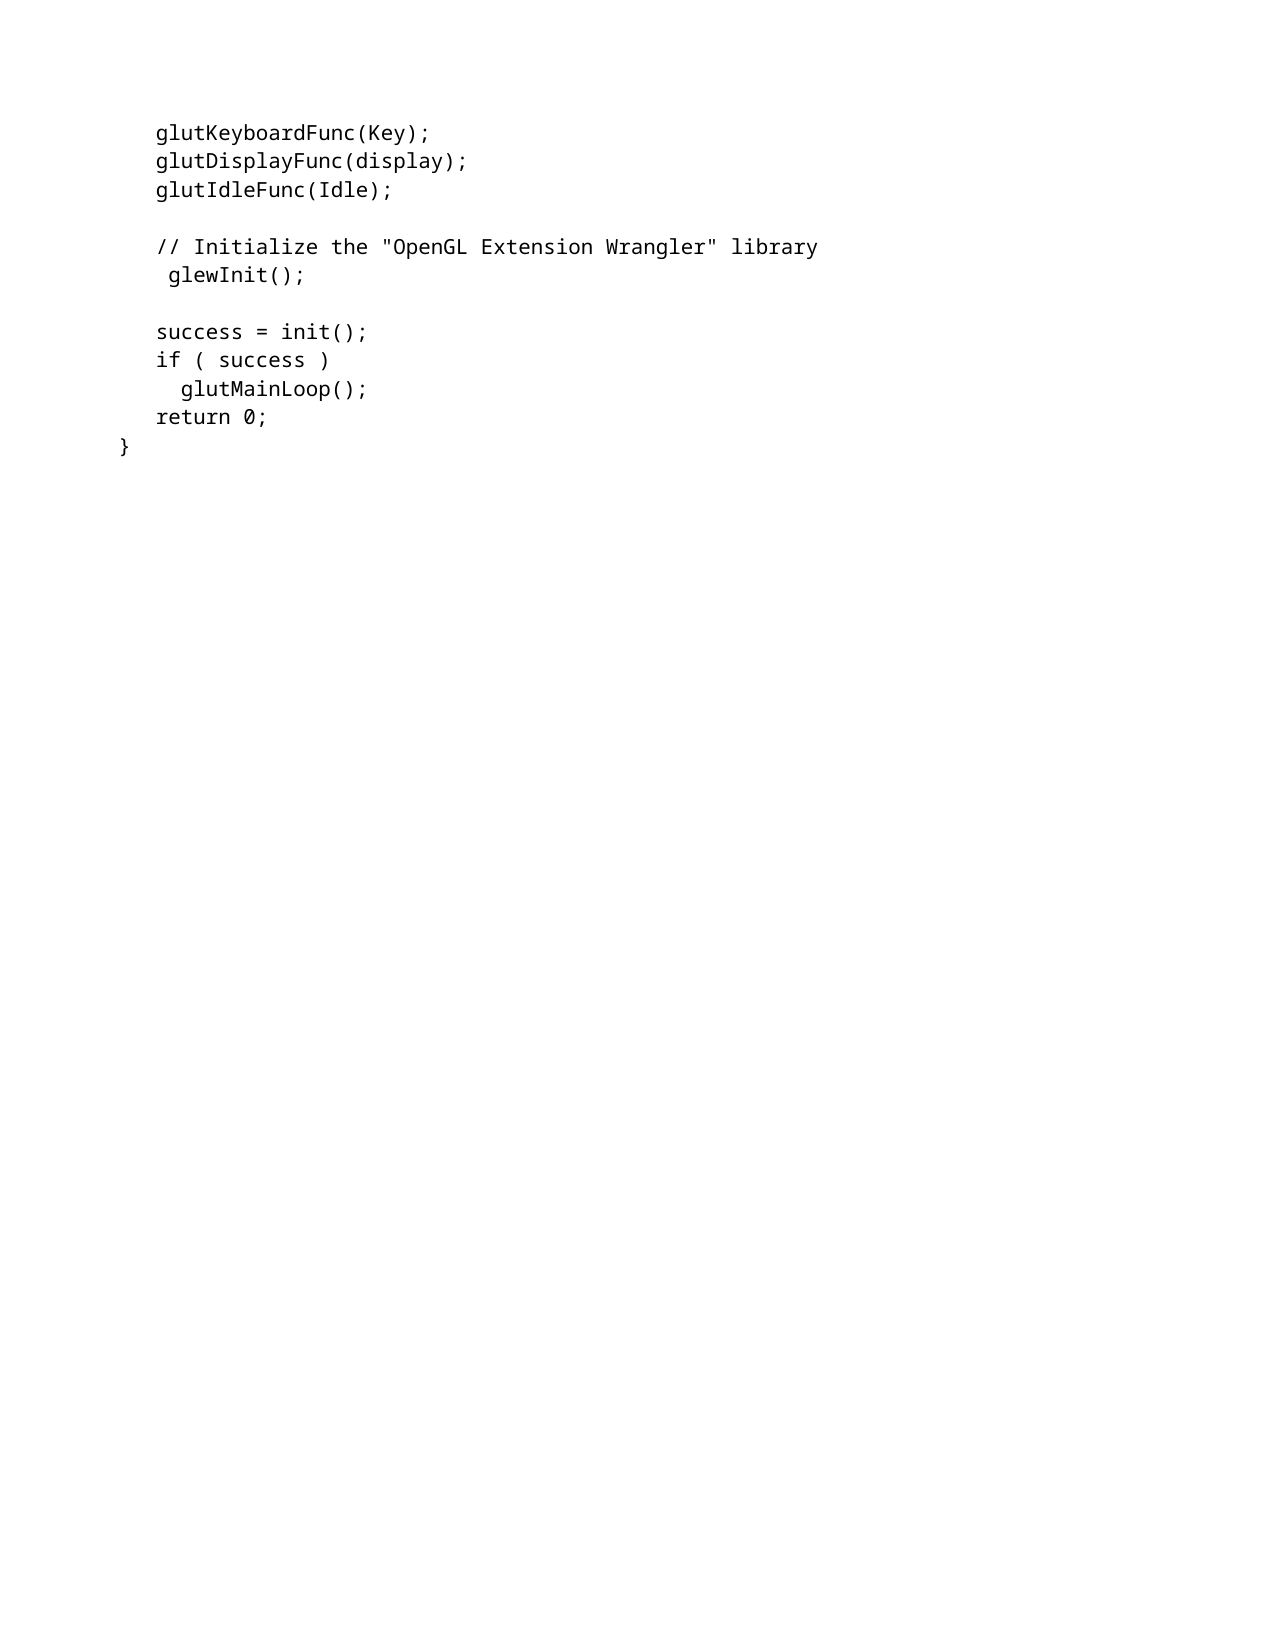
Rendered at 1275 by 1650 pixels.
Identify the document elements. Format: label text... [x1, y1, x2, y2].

text glutMainLoop(); [118, 374, 1157, 402]
text glutIdleFunc(Idle); [118, 175, 1157, 203]
text glewInit(); [118, 260, 1157, 289]
text return 0; [118, 402, 1157, 431]
text } [118, 431, 1157, 459]
text if ( success ) [118, 346, 1157, 374]
text success = init(); [118, 317, 1157, 346]
text // Initialize the "OpenGL Extension Wrangler" library [118, 232, 1157, 260]
text glutKeyboardFunc(Key); [118, 118, 1157, 147]
text glutDisplayFunc(display); [118, 147, 1157, 175]
